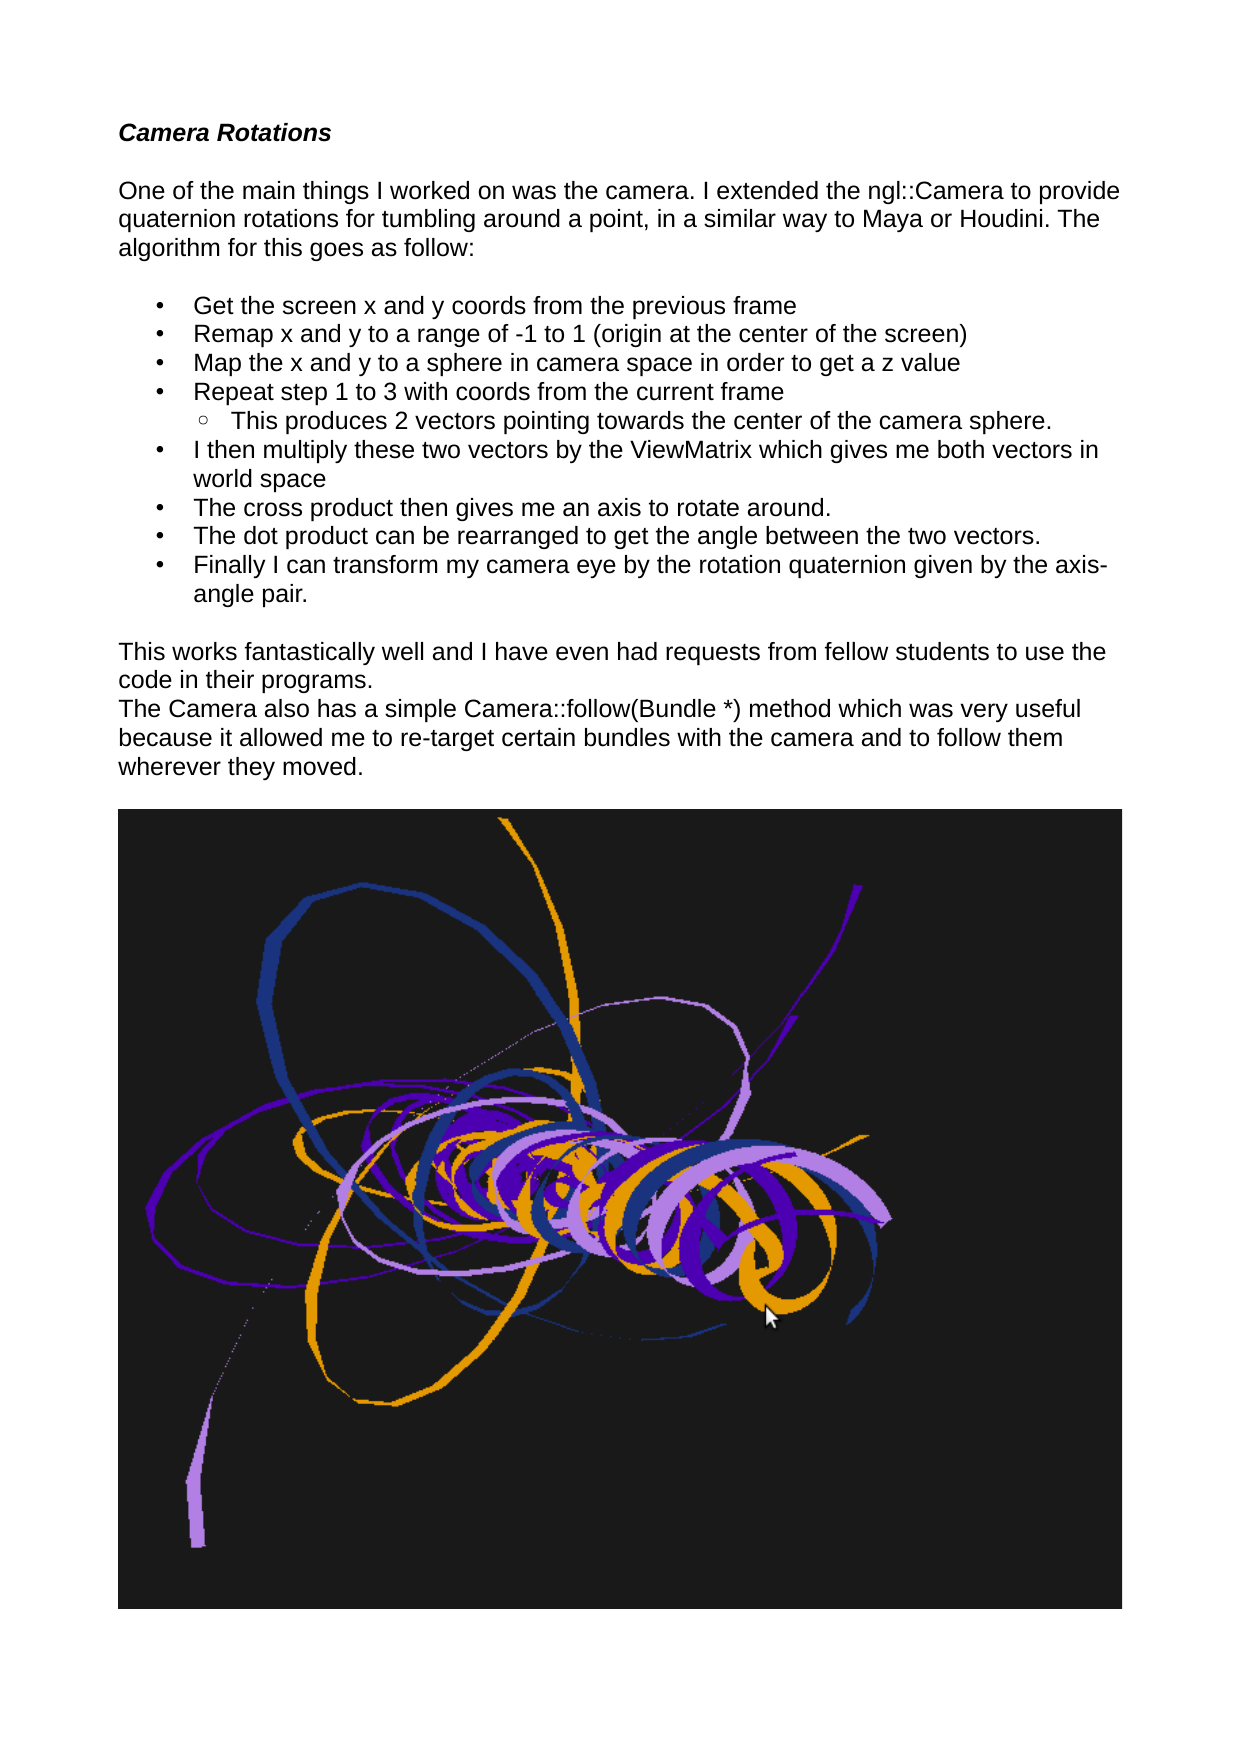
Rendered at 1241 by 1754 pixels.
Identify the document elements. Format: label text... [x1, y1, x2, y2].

list The cross product then gives me an axis to rotate around. [156, 492, 1122, 521]
picture [118, 809, 1123, 1609]
text One of the main things I worked on was the camera. I extended the ngl::Camera to provide quaternion rotations for tumbling around a point, in a similar way to Maya or Houdini. The algorithm for this goes as follow: [118, 176, 1122, 262]
list Finally I can transform my camera eye by the rotation quaternion given by the axis-angle pair. [156, 550, 1122, 608]
text Camera Rotations [118, 118, 1122, 147]
list Remap x and y to a range of -1 to 1 (origin at the center of the screen) [156, 319, 1122, 348]
text This works fantastically well and I have even had requests from fellow students to use the code in their programs. [118, 637, 1122, 694]
list I then multiply these two vectors by the ViewMatrix which gives me both vectors in world space [156, 435, 1122, 492]
list Map the x and y to a sphere in camera space in order to get a z value [156, 348, 1122, 377]
list Repeat step 1 to 3 with coords from the current frame [156, 377, 1122, 406]
text The Camera also has a simple Camera::follow(Bundle *) method which was very useful because it allowed me to re-target certain bundles with the camera and to follow them wherever they moved. [118, 694, 1122, 780]
list This produces 2 vectors pointing towards the center of the camera sphere. [193, 406, 1122, 435]
list The dot product can be rearranged to get the angle between the two vectors. [156, 521, 1122, 550]
list Get the screen x and y coords from the previous frame [156, 291, 1122, 319]
